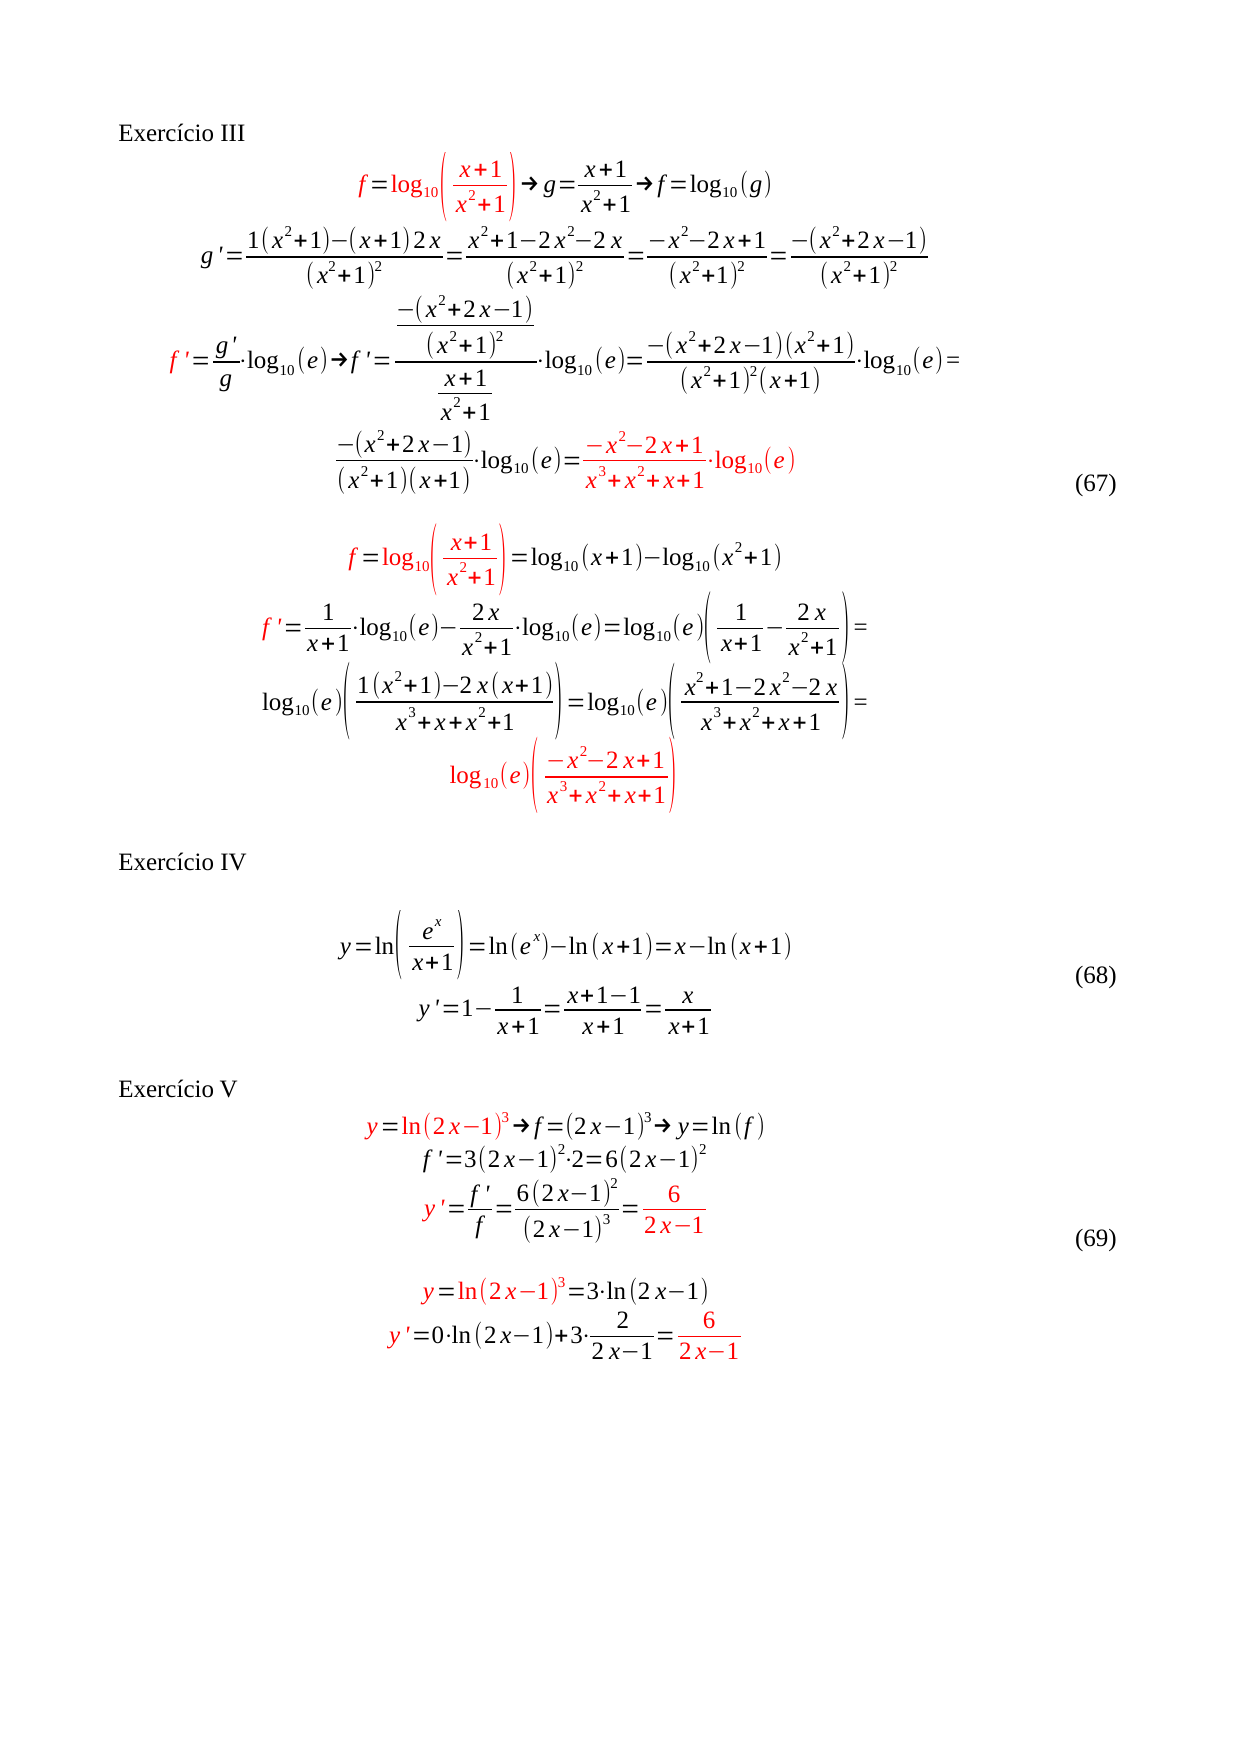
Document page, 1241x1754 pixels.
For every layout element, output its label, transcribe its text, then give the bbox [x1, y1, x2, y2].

table_header (67) [1010, 147, 1122, 818]
text Exercício V [118, 1074, 1122, 1103]
table_header (69) [1010, 1103, 1122, 1371]
table_header [118, 905, 1010, 1045]
text Exercício IV [118, 847, 1122, 876]
text Exercício III [118, 118, 1122, 147]
table_header (68) [1010, 905, 1122, 1045]
table_header [118, 147, 1010, 818]
table_header [118, 1103, 1010, 1371]
